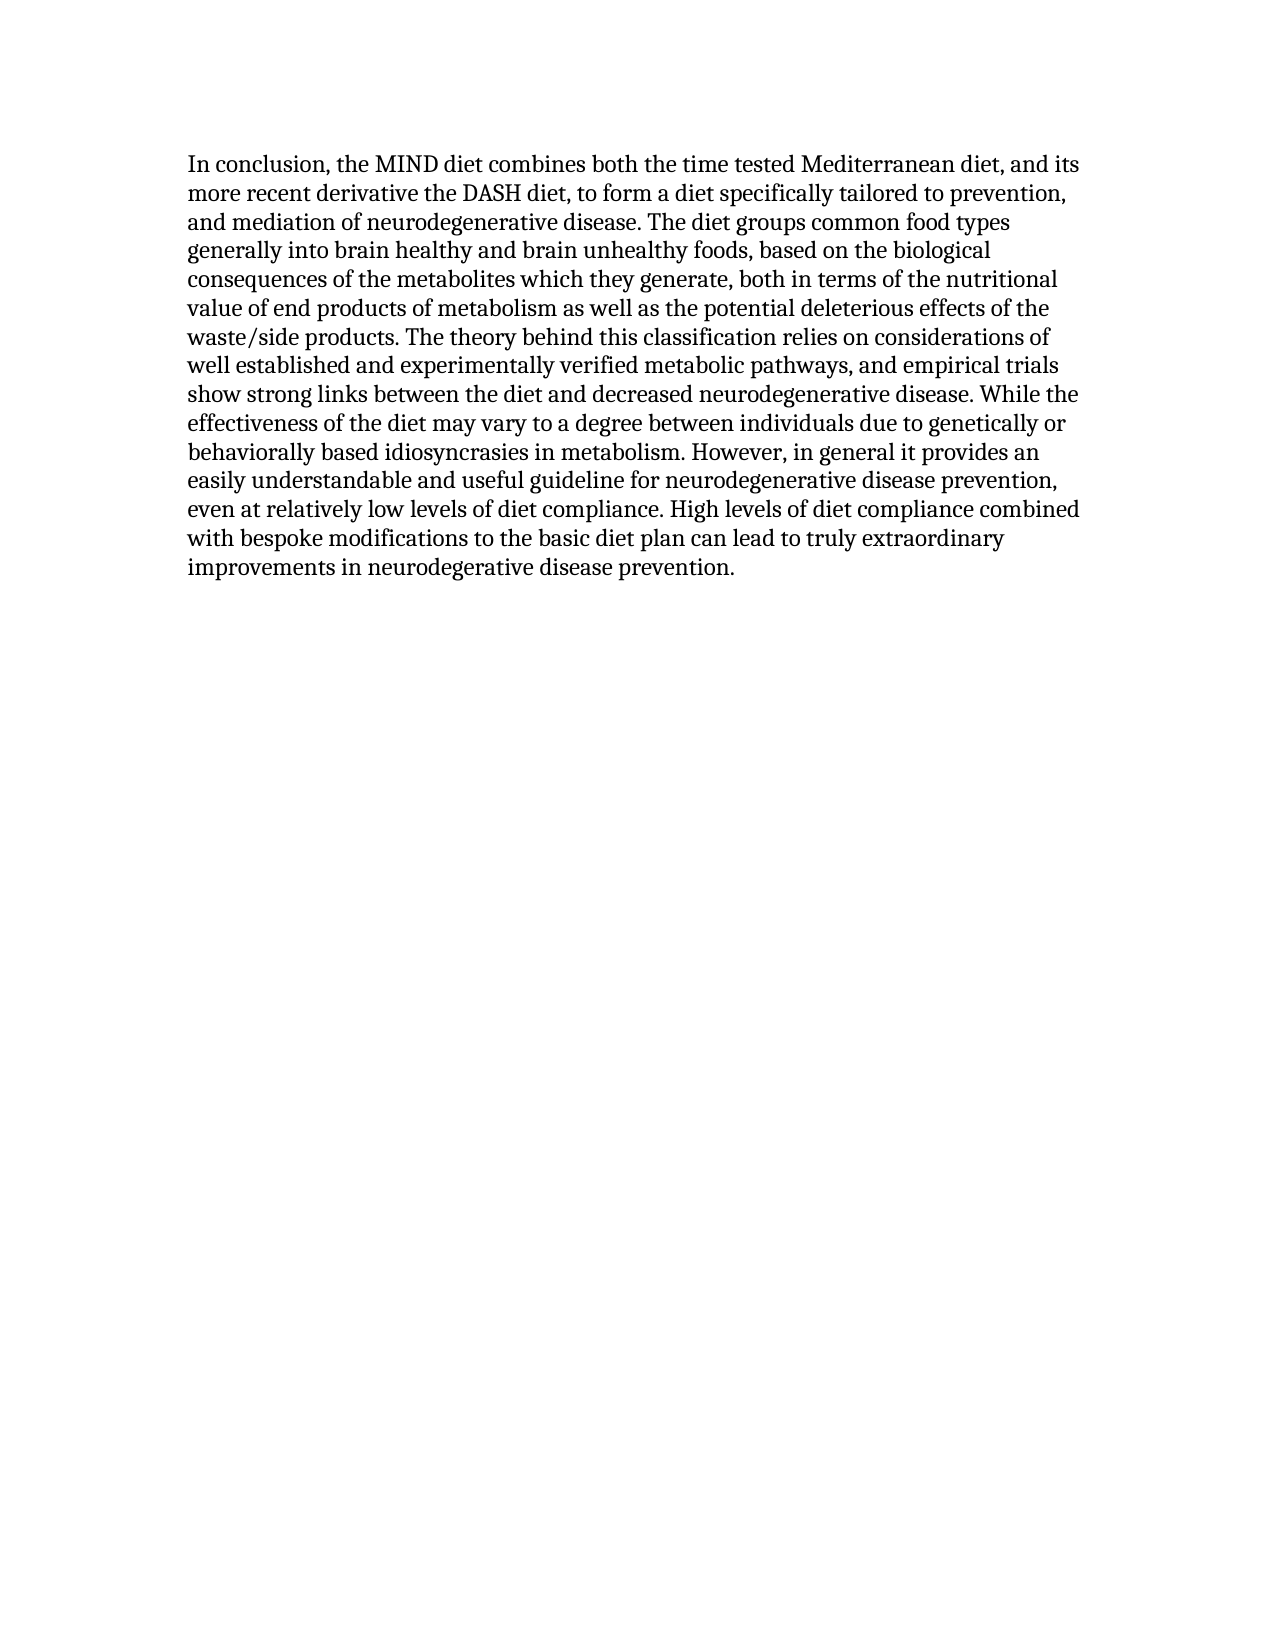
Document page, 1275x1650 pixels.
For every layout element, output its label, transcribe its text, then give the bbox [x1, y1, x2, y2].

text In conclusion, the MIND diet combines both the time tested Mediterranean diet, and its more recent derivative the DASH diet, to form a diet specifically tailored to prevention, and mediation of neurodegenerative disease. The diet groups common food types generally into brain healthy and brain unhealthy foods, based on the biological consequences of the metabolites which they generate, both in terms of the nutritional value of end products of metabolism as well as the potential deleterious effects of the waste/side products. The theory behind this classification relies on considerations of well established and experimentally verified metabolic pathways, and empirical trials show strong links between the diet and decreased neurodegenerative disease. While the effectiveness of the diet may vary to a degree between individuals due to genetically or behaviorally based idiosyncrasies in metabolism. However, in general it provides an easily understandable and useful guideline for neurodegenerative disease prevention, even at relatively low levels of diet compliance. High levels of diet compliance combined with bespoke modifications to the basic diet plan can lead to truly extraordinary improvements in neurodegerative disease prevention. [187, 150, 1087, 581]
